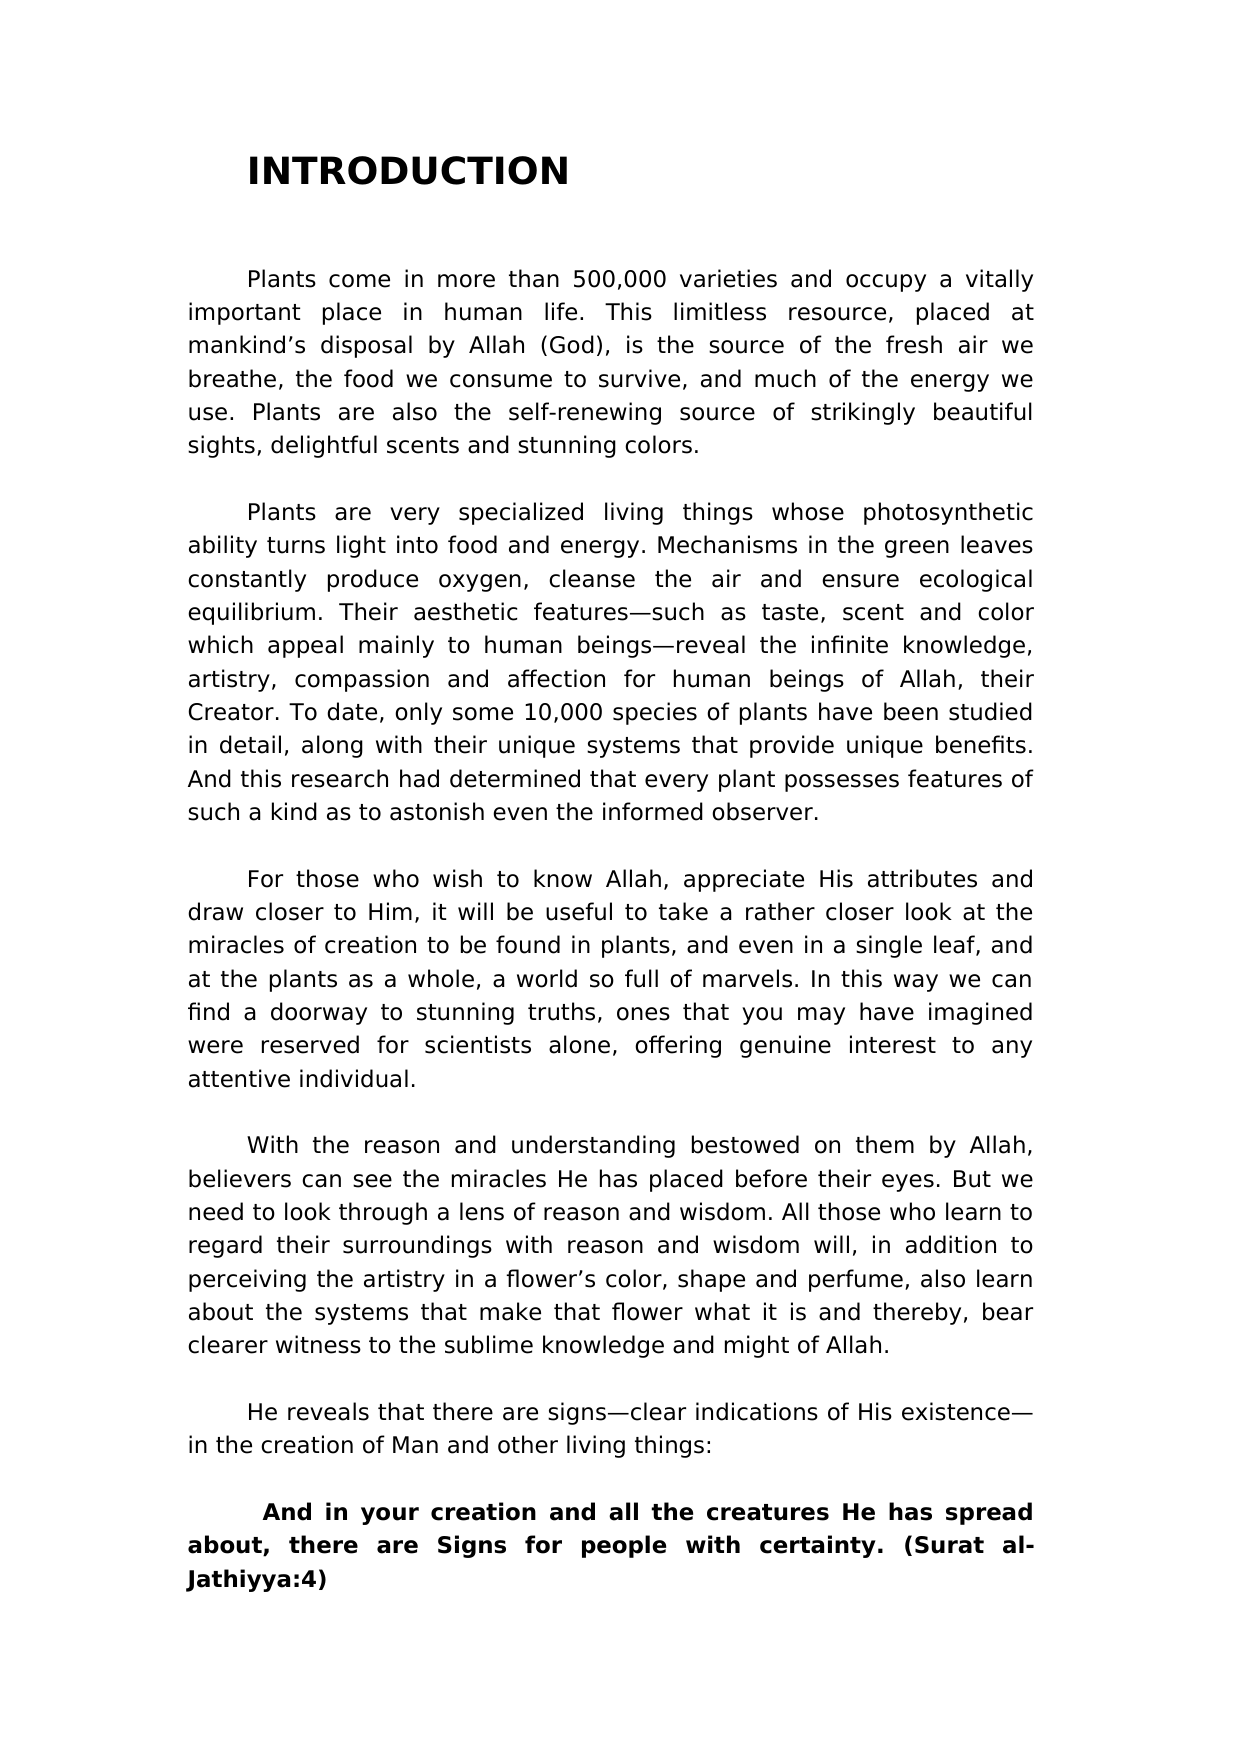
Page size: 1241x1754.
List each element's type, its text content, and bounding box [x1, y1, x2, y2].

text Plants are very specialized living things whose photosynthetic ability turns light into food and energy. Mechanisms in the green leaves constantly produce oxygen, cleanse the air and ensure ecological equilibrium. Their aesthetic features—such as taste, scent and color which appeal mainly to human beings—reveal the infinite knowledge, artistry, compassion and affection for human beings of Allah, their Creator. To date, only some 10,000 species of plants have been studied in detail, along with their unique systems that provide unique benefits. And this research had determined that every plant possesses features of such a kind as to astonish even the informed observer. [187, 494, 1035, 827]
text He reveals that there are signs—clear indications of His existence—in the creation of Man and other living things: [187, 1394, 1035, 1460]
text With the reason and understanding bestowed on them by Allah, believers can see the miracles He has placed before their eyes. But we need to look through a lens of reason and wisdom. All those who learn to regard their surroundings with reason and wisdom will, in addition to perceiving the artistry in a flower’s color, shape and perfume, also learn about the systems that make that flower what it is and thereby, bear clearer witness to the sublime knowledge and might of Allah. [187, 1127, 1035, 1360]
text INTRODUCTION [187, 150, 1035, 194]
text And in your creation and all the creatures He has spread about, there are Signs for people with certainty. (Surat al-Jathiyya:4) [187, 1494, 1035, 1594]
text For those who wish to know Allah, appreciate His attributes and draw closer to Him, it will be useful to take a rather closer look at the miracles of creation to be found in plants, and even in a single leaf, and at the plants as a whole, a world so full of marvels. In this way we can find a doorway to stunning truths, ones that you may have imagined were reserved for scientists alone, offering genuine interest to any attentive individual. [187, 860, 1035, 1094]
text Plants come in more than 500,000 varieties and occupy a vitally important place in human life. This limitless resource, placed at mankind’s disposal by Allah (God), is the source of the fresh air we breathe, the food we consume to survive, and much of the energy we use. Plants are also the self-renewing source of strikingly beautiful sights, delightful scents and stunning colors. [187, 260, 1035, 460]
